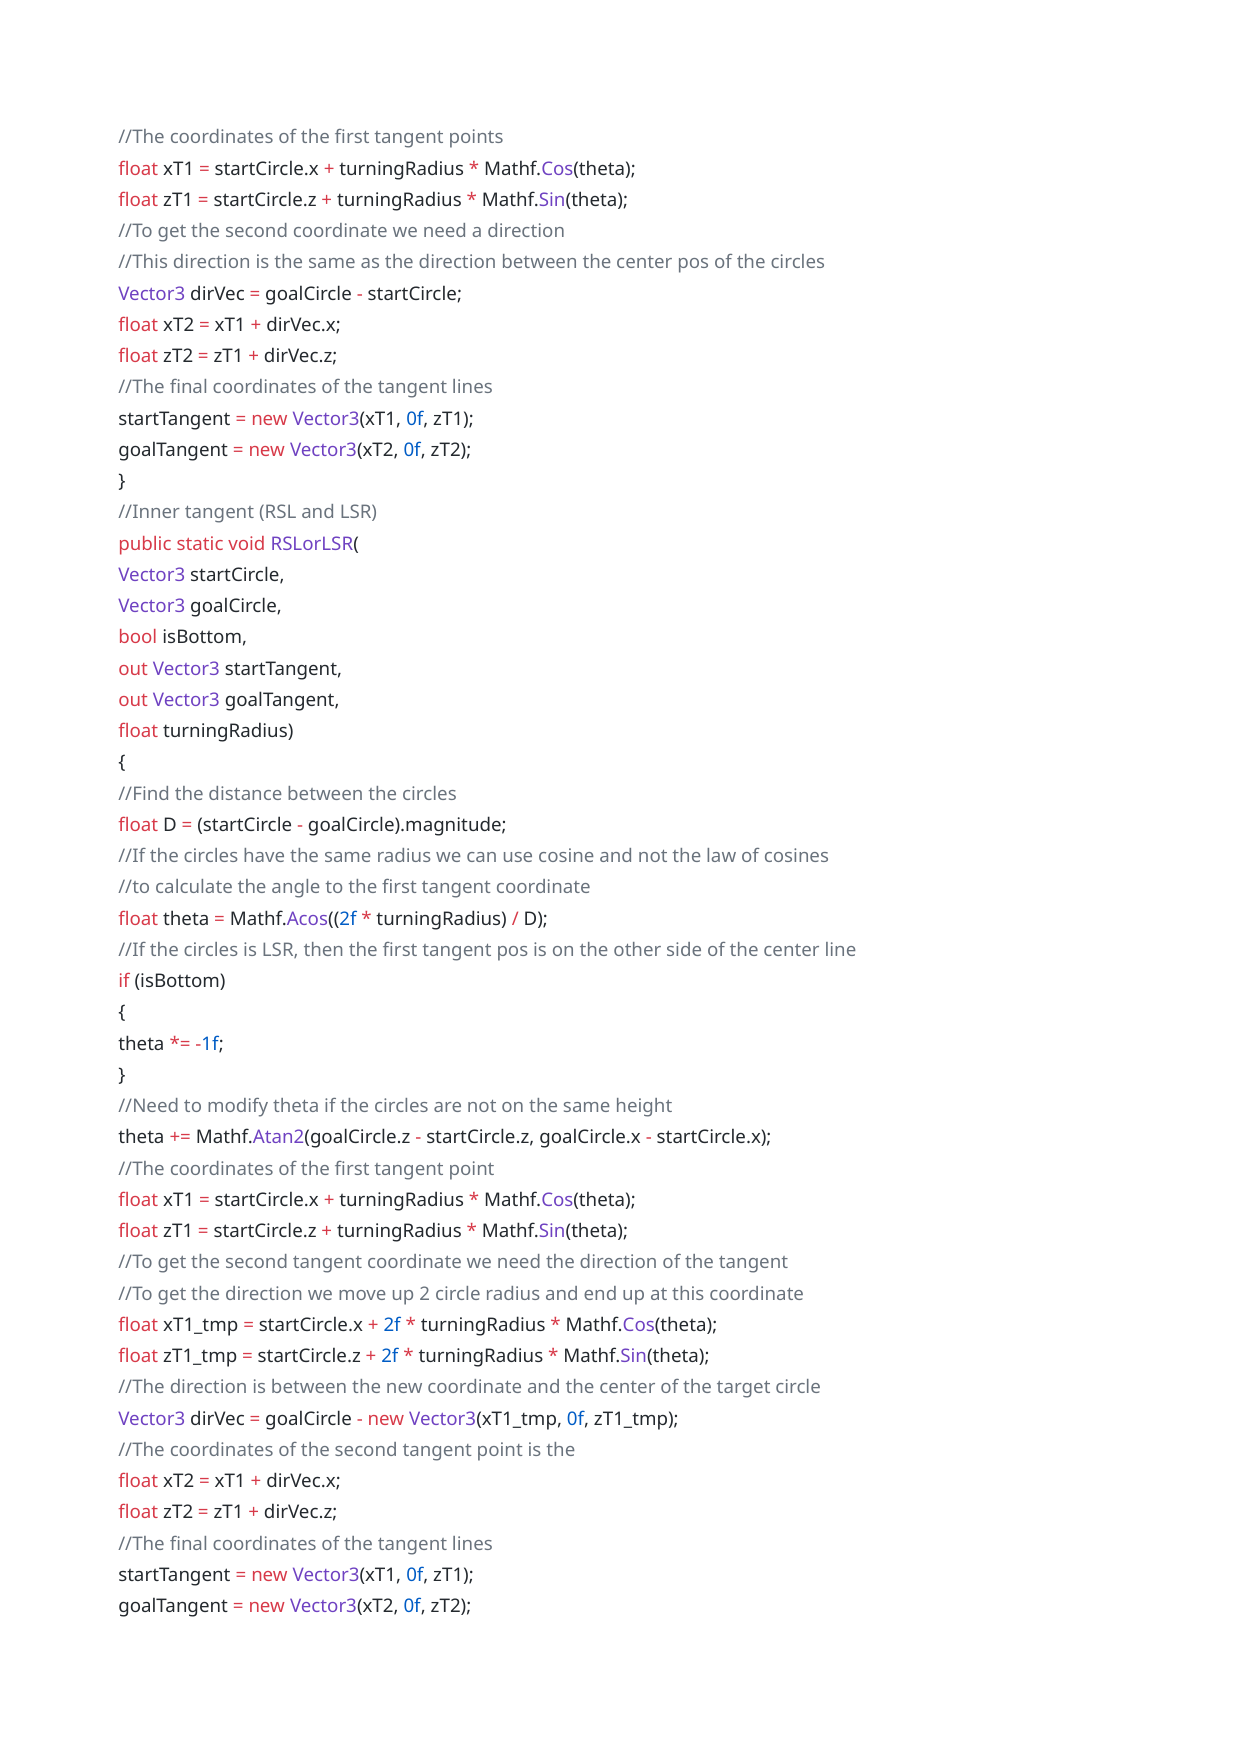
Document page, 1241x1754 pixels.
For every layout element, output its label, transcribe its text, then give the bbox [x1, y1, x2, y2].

table_header //The coordinates of the first tangent points float xT1 = startCircle.x + turningRadius * Mathf.Cos(theta); float zT1 = startCircle.z + turningRadius * Mathf.Sin(theta); //To get the second coordinate we need a direction //This direction is the same as the direction between the center pos of the circles Vector3 dirVec = goalCircle - startCircle; float xT2 = xT1 + dirVec.x; float zT2 = zT1 + dirVec.z; //The final coordinates of the tangent lines startTangent = new Vector3(xT1, 0f, zT1); goalTangent = new Vector3(xT2, 0f, zT2); } //Inner tangent (RSL and LSR) public static void RSLorLSR( Vector3 startCircle, Vector3 goalCircle, bool isBottom, out Vector3 startTangent, out Vector3 goalTangent, float turningRadius) { //Find the distance between the circles float D = (startCircle - goalCircle).magnitude; //If the circles have the same radius we can use cosine and not the law of cosines //to calculate the angle to the first tangent coordinate float theta = Mathf.Acos((2f * turningRadius) / D); //If the circles is LSR, then the first tangent pos is on the other side of the center line if (isBottom) { theta *= -1f; } //Need to modify theta if the circles are not on the same height theta += Mathf.Atan2(goalCircle.z - startCircle.z, goalCircle.x - startCircle.x); //The coordinates of the first tangent point float xT1 = startCircle.x + turningRadius * Mathf.Cos(theta); float zT1 = startCircle.z + turningRadius * Mathf.Sin(theta); //To get the second tangent coordinate we need the direction of the tangent //To get the direction we move up 2 circle radius and end up at this coordinate float xT1_tmp = startCircle.x + 2f * turningRadius * Mathf.Cos(theta); float zT1_tmp = startCircle.z + 2f * turningRadius * Mathf.Sin(theta); //The direction is between the new coordinate and the center of the target circle Vector3 dirVec = goalCircle - new Vector3(xT1_tmp, 0f, zT1_tmp); //The coordinates of the second tangent point is the float xT2 = xT1 + dirVec.x; float zT2 = zT1 + dirVec.z; //The final coordinates of the tangent lines startTangent = new Vector3(xT1, 0f, zT1); goalTangent = new Vector3(xT2, 0f, zT2); [118, 118, 1122, 1618]
